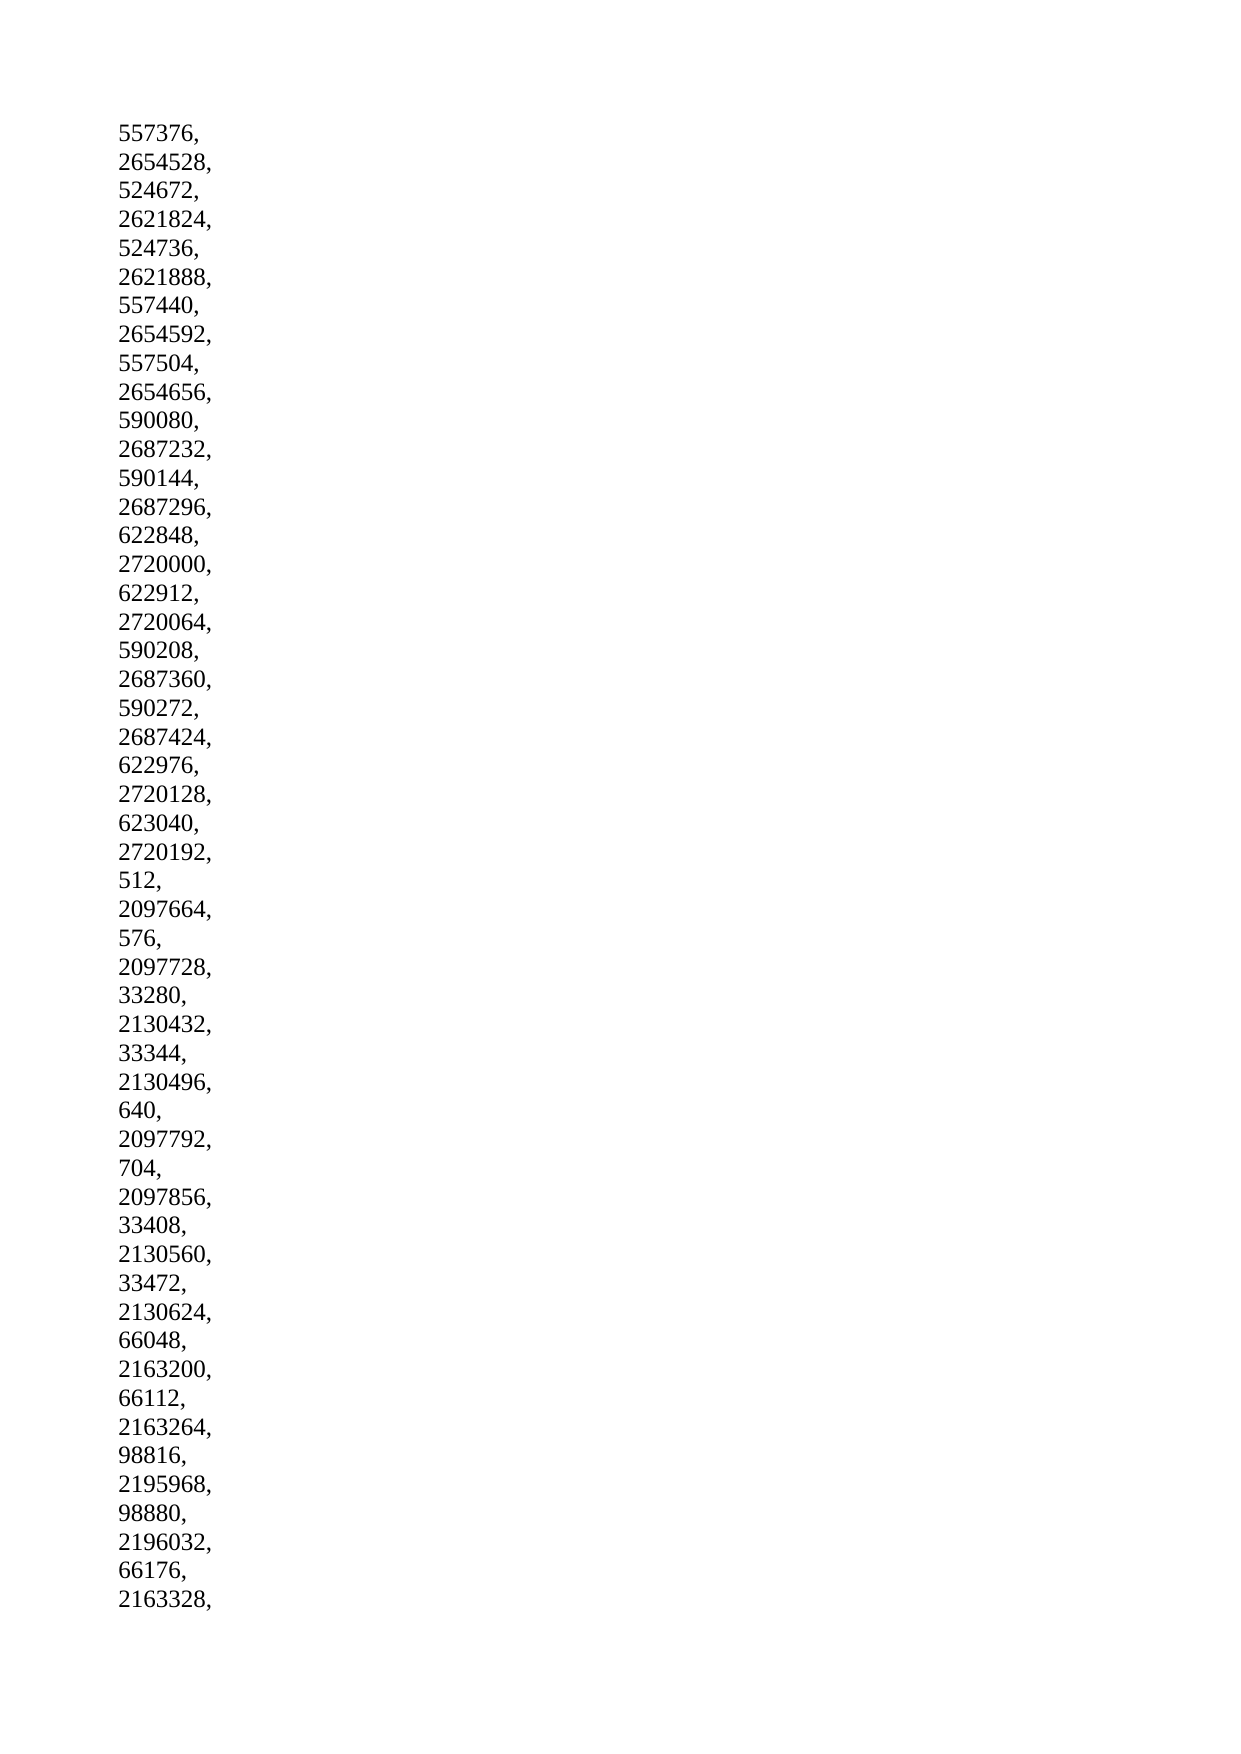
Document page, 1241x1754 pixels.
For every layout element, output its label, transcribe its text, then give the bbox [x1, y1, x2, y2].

text 2720000, [118, 549, 1122, 578]
text 2196032, [118, 1527, 1122, 1556]
text 98816, [118, 1441, 1122, 1469]
text 2720192, [118, 837, 1122, 866]
text 2720128, [118, 779, 1122, 808]
text 2720064, [118, 607, 1122, 636]
text 557376, [118, 118, 1122, 147]
text 2654592, [118, 319, 1122, 348]
text 2687232, [118, 434, 1122, 463]
text 590080, [118, 406, 1122, 434]
text 2687424, [118, 722, 1122, 751]
text 2163264, [118, 1412, 1122, 1441]
text 33472, [118, 1268, 1122, 1297]
text 33280, [118, 981, 1122, 1009]
text 98880, [118, 1498, 1122, 1527]
text 2621888, [118, 262, 1122, 291]
text 2130624, [118, 1297, 1122, 1326]
text 704, [118, 1153, 1122, 1182]
text 66048, [118, 1326, 1122, 1354]
text 2097664, [118, 894, 1122, 923]
text 622912, [118, 578, 1122, 607]
text 2097856, [118, 1182, 1122, 1211]
text 2687360, [118, 664, 1122, 693]
text 557504, [118, 348, 1122, 377]
text 622848, [118, 521, 1122, 549]
text 2130432, [118, 1009, 1122, 1038]
text 2621824, [118, 204, 1122, 233]
text 640, [118, 1096, 1122, 1124]
text 2687296, [118, 492, 1122, 521]
text 66176, [118, 1556, 1122, 1584]
text 590144, [118, 463, 1122, 492]
text 2654656, [118, 377, 1122, 406]
text 512, [118, 866, 1122, 894]
text 2097728, [118, 952, 1122, 981]
text 557440, [118, 291, 1122, 319]
text 2163328, [118, 1584, 1122, 1613]
text 33408, [118, 1211, 1122, 1239]
text 66112, [118, 1383, 1122, 1412]
text 524672, [118, 176, 1122, 204]
text 2097792, [118, 1124, 1122, 1153]
text 2130560, [118, 1239, 1122, 1268]
text 2654528, [118, 147, 1122, 176]
text 2163200, [118, 1354, 1122, 1383]
text 524736, [118, 233, 1122, 262]
text 590272, [118, 693, 1122, 722]
text 623040, [118, 808, 1122, 837]
text 2195968, [118, 1469, 1122, 1498]
text 622976, [118, 751, 1122, 779]
text 33344, [118, 1038, 1122, 1067]
text 2130496, [118, 1067, 1122, 1096]
text 590208, [118, 636, 1122, 664]
text 576, [118, 923, 1122, 952]
